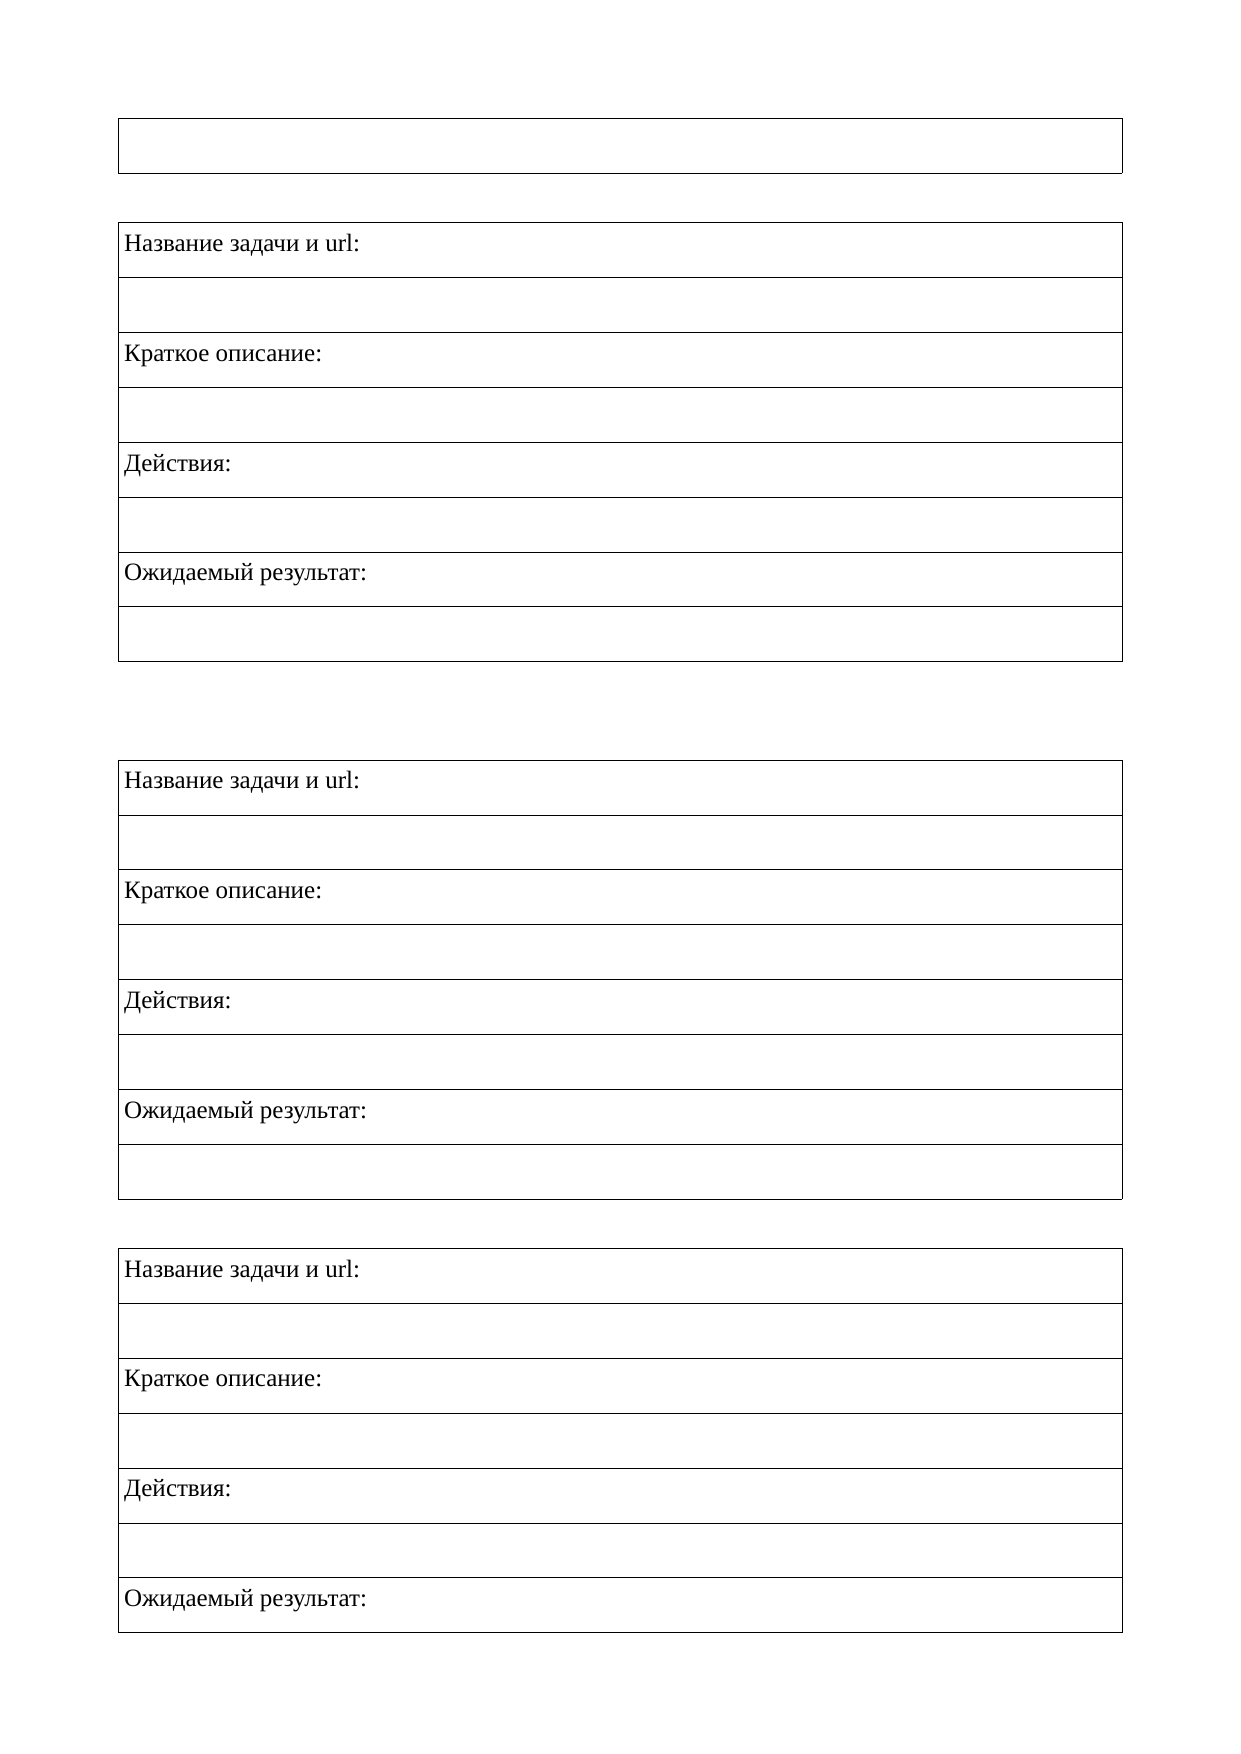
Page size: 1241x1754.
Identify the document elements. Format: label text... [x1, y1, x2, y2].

table_cell Краткое описание: [119, 1359, 1122, 1413]
table_cell Действия: [119, 443, 1122, 497]
table_header Название задачи и url: [119, 1249, 1122, 1303]
table_cell [119, 607, 1122, 661]
table_cell Действия: [119, 980, 1122, 1034]
table_cell Краткое описание: [119, 333, 1122, 387]
table_cell [119, 1035, 1122, 1089]
table_cell [119, 1524, 1122, 1577]
table_cell [119, 1304, 1122, 1358]
table_cell [119, 278, 1122, 332]
table_cell [119, 925, 1122, 979]
table_cell [119, 119, 1122, 173]
table_header Название задачи и url: [119, 223, 1122, 277]
table_cell [119, 498, 1122, 552]
table_cell Ожидаемый результат: [119, 1090, 1122, 1144]
table_header Название задачи и url: [119, 761, 1122, 814]
table_cell Ожидаемый результат: [119, 1578, 1122, 1632]
table_cell [119, 1414, 1122, 1467]
table_cell Действия: [119, 1469, 1122, 1522]
table_cell Краткое описание: [119, 870, 1122, 924]
table_cell [119, 388, 1122, 442]
table_cell [119, 816, 1122, 869]
table_cell Ожидаемый результат: [119, 553, 1122, 606]
table_cell [119, 1145, 1122, 1199]
